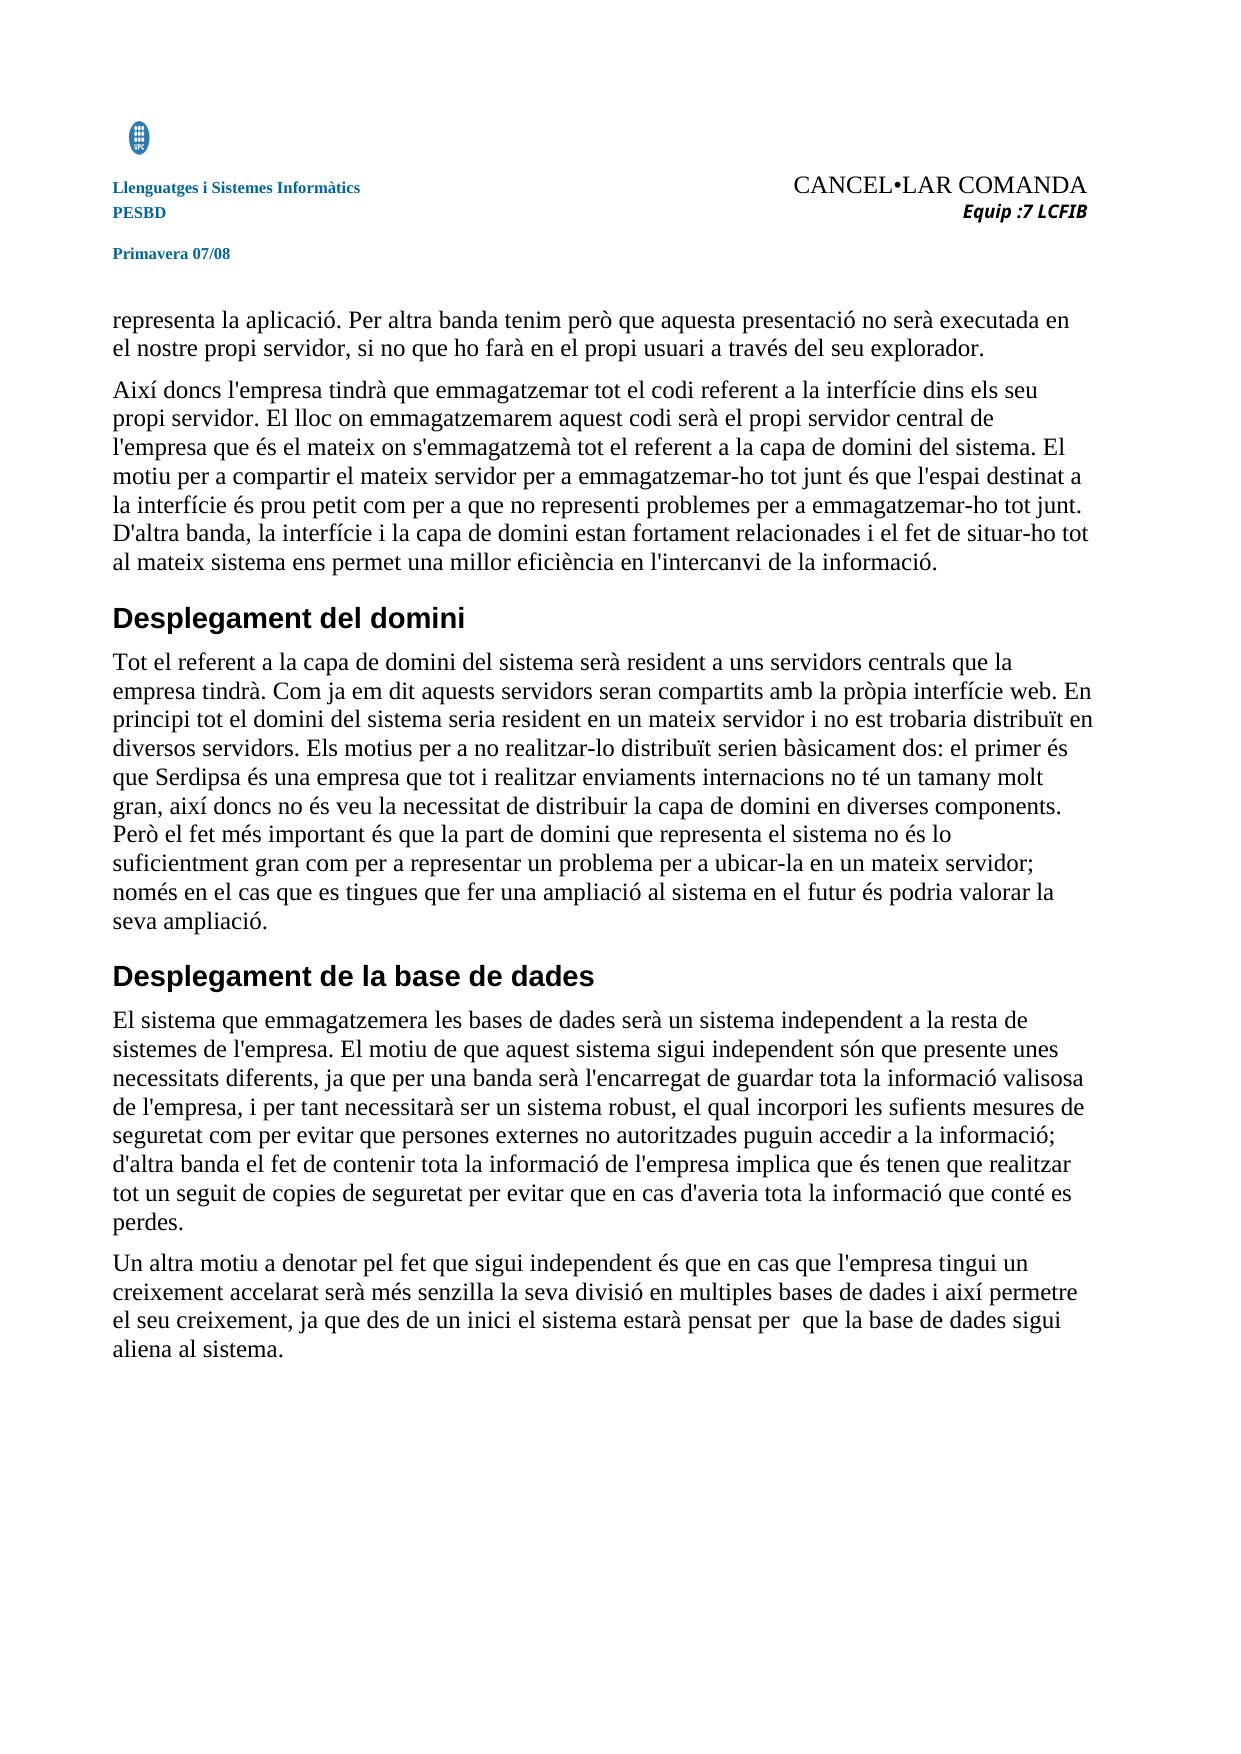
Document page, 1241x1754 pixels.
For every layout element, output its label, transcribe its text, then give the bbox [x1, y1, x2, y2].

text Tot el referent a la capa de domini del sistema serà resident a uns servidors centrals que la empresa tindrà. Com ja em dit aquests servidors seran compartits amb la pròpia interfície web. En principi tot el domini del sistema seria resident en un mateix servidor i no est trobaria distribuït en diversos servidors. Els motius per a no realitzar-lo distribuït serien bàsicament dos: el primer és que Serdipsa és una empresa que tot i realitzar enviaments internacions no té un tamany molt gran, així doncs no és veu la necessitat de distribuir la capa de domini en diverses components. Però el fet més important és que la part de domini que representa el sistema no és lo suficientment gran com per a representar un problema per a ubicar-la en un mateix servidor; només en el cas que es tingues que fer una ampliació al sistema en el futur és podria valorar la seva ampliació. [112, 647, 1094, 934]
text Un altra motiu a denotar pel fet que sigui independent és que en cas que l'empresa tingui un creixement accelarat serà més senzilla la seva divisió en multiples bases de dades i així permetre el seu creixement, ja que des de un inici el sistema estarà pensat per que la base de dades sigui aliena al sistema. [112, 1248, 1094, 1363]
text Així doncs l'empresa tindrà que emmagatzemar tot el codi referent a la interfície dins els seu propi servidor. El lloc on emmagatzemarem aquest codi serà el propi servidor central de l'empresa que és el mateix on s'emmagatzemà tot el referent a la capa de domini del sistema. El motiu per a compartir el mateix servidor per a emmagatzemar-ho tot junt és que l'espai destinat a la interfície és prou petit com per a que no representi problemes per a emmagatzemar-ho tot junt. D'altra banda, la interfície i la capa de domini estan fortament relacionades i el fet de situar-ho tot al mateix sistema ens permet una millor eficiència en l'intercanvi de la informació. [112, 375, 1094, 576]
subtitle Desplegament del domini [112, 601, 1094, 634]
subtitle Desplegament de la base de dades [112, 959, 1094, 993]
text El sistema que emmagatzemera les bases de dades serà un sistema independent a la resta de sistemes de l'empresa. El motiu de que aquest sistema sigui independent són que presente unes necessitats diferents, ja que per una banda serà l'encarregat de guardar tota la informació valisosa de l'empresa, i per tant necessitarà ser un sistema robust, el qual incorpori les sufients mesures de seguretat com per evitar que persones externes no autoritzades puguin accedir a la informació; d'altra banda el fet de contenir tota la informació de l'empresa implica que és tenen que realitzar tot un seguit de copies de seguretat per evitar que en cas d'averia tota la informació que conté es perdes. [112, 1006, 1094, 1236]
text representa la aplicació. Per altra banda tenim però que aquesta presentació no serà executada en el nostre propi servidor, si no que ho farà en el propi usuari a través del seu explorador. [112, 305, 1094, 362]
